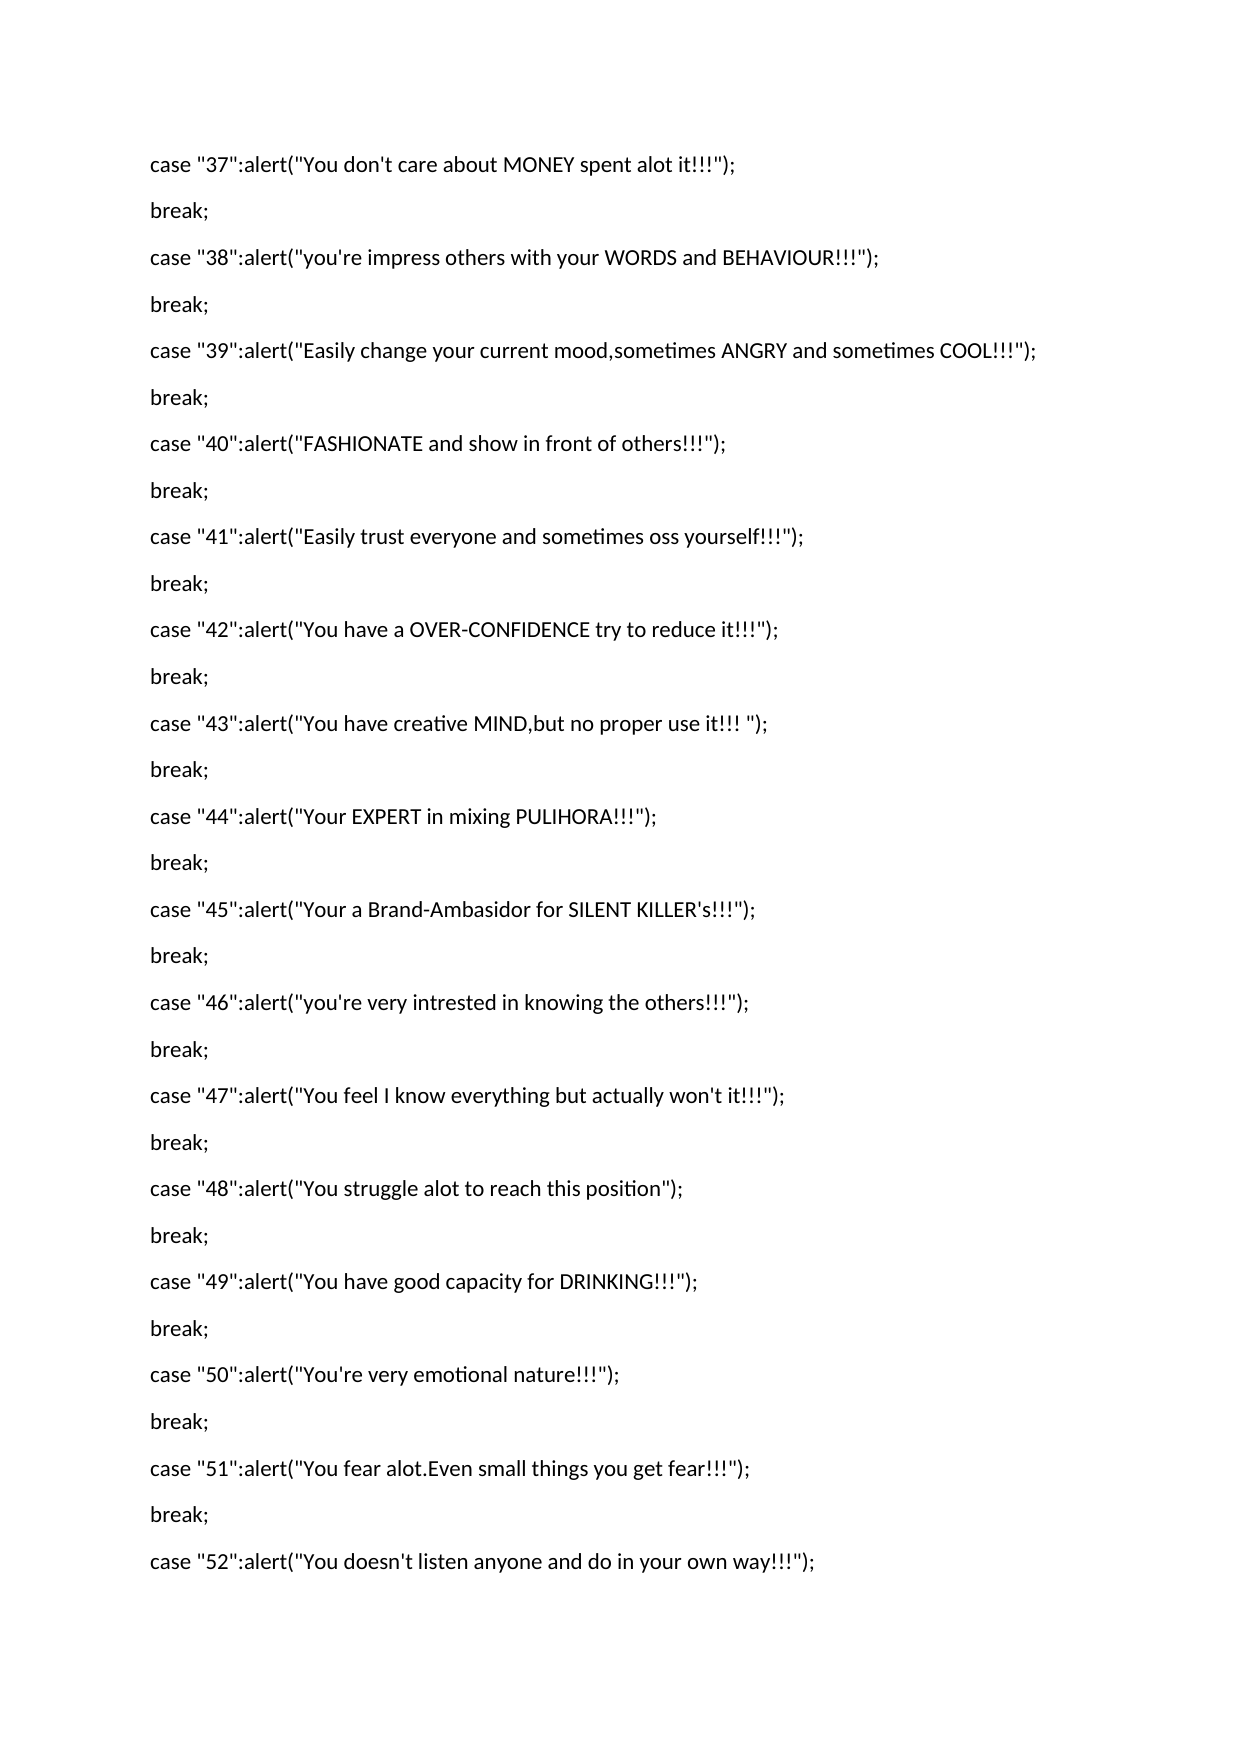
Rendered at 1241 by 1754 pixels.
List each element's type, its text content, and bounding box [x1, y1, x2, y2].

text break; [150, 1221, 1090, 1249]
text break; [150, 662, 1090, 690]
text case "41":alert("Easily trust everyone and sometimes oss yourself!!!"); [150, 522, 1090, 551]
text case "44":alert("Your EXPERT in mixing PULIHORA!!!"); [150, 802, 1090, 830]
text case "45":alert("Your a Brand-Ambasidor for SILENT KILLER's!!!"); [150, 895, 1090, 923]
text break; [150, 942, 1090, 969]
text case "42":alert("You have a OVER-CONFIDENCE try to reduce it!!!"); [150, 616, 1090, 644]
text break; [150, 476, 1090, 504]
text break; [150, 1035, 1090, 1063]
text case "49":alert("You have good capacity for DRINKING!!!"); [150, 1267, 1090, 1296]
text break; [150, 755, 1090, 783]
text case "37":alert("You don't care about MONEY spent alot it!!!"); [150, 150, 1090, 178]
text break; [150, 569, 1090, 597]
text case "38":alert("you're impress others with your WORDS and BEHAVIOUR!!!"); [150, 243, 1090, 271]
text break; [150, 848, 1090, 876]
text case "39":alert("Easily change your current mood,sometimes ANGRY and sometimes COOL!!!"); [150, 336, 1090, 364]
text break; [150, 1128, 1090, 1156]
text case "40":alert("FASHIONATE and show in front of others!!!"); [150, 429, 1090, 457]
text case "51":alert("You fear alot.Even small things you get fear!!!"); [150, 1454, 1090, 1482]
text case "52":alert("You doesn't listen anyone and do in your own way!!!"); [150, 1547, 1090, 1575]
text break; [150, 1407, 1090, 1435]
text case "43":alert("You have creative MIND,but no proper use it!!! "); [150, 709, 1090, 737]
text break; [150, 197, 1090, 224]
text break; [150, 290, 1090, 318]
text break; [150, 383, 1090, 411]
text case "48":alert("You struggle alot to reach this position"); [150, 1174, 1090, 1202]
text case "46":alert("you're very intrested in knowing the others!!!"); [150, 988, 1090, 1016]
text case "47":alert("You feel I know everything but actually won't it!!!"); [150, 1081, 1090, 1109]
text break; [150, 1500, 1090, 1528]
text break; [150, 1314, 1090, 1342]
text case "50":alert("You're very emotional nature!!!"); [150, 1361, 1090, 1389]
